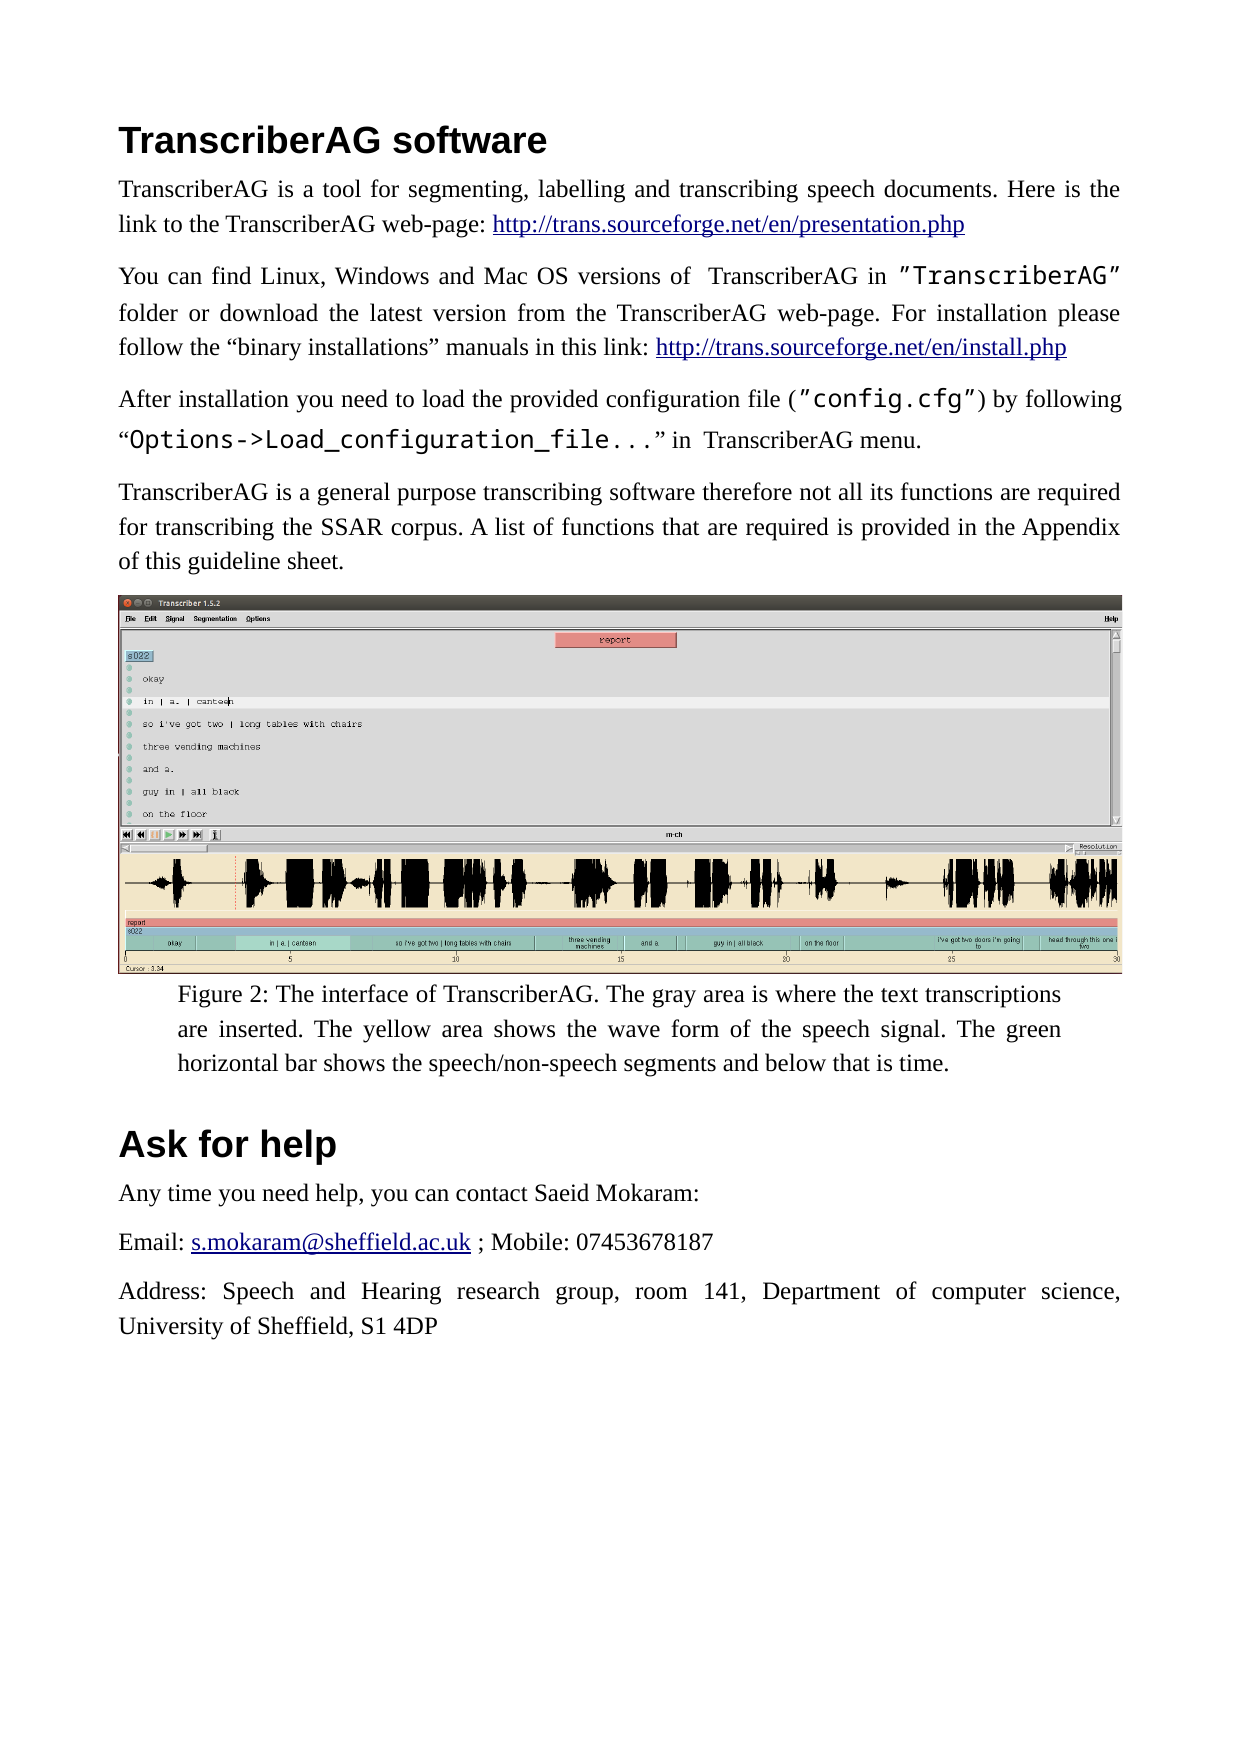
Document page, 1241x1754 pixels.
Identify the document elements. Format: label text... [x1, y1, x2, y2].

subtitle Ask for help [118, 1122, 1122, 1166]
text Figure 2: The interface of TranscriberAG. The gray area is where the text transcriptions are inserted. The yellow area shows the wave form of the speech signal. The green horizontal bar shows the speech/non-speech segments and below that is time. [177, 974, 1063, 1077]
text After installation you need to load the provided configuration file (”config.cfg”) by following “Options->Load_configuration_file...” in TranscriberAG menu. [118, 381, 1122, 456]
text You can find Linux, Windows and Mac OS versions of TranscriberAG in ”TranscriberAG” folder or download the latest version from the TranscriberAG web-page. For installation please follow the “binary installations” manuals in this link: http://trans.sourceforge.net/en/install.php [118, 258, 1122, 361]
text TranscriberAG is a general purpose transcribing software therefore not all its functions are required for transcribing the SSAR corpus. A list of functions that are required is provided in the Appendix of this guideline sheet. [118, 477, 1122, 575]
text Email: s.mokaram@sheffield.ac.uk ; Mobile: 07453678187 [118, 1227, 1122, 1256]
text Any time you need help, you can contact Saeid Mokaram: [118, 1178, 1122, 1207]
text TranscriberAG is a tool for segmenting, labelling and transcribing speech documents. Here is the link to the TranscriberAG web-page: http://trans.sourceforge.net/en/presentation.php [118, 174, 1122, 237]
text Address: Speech and Hearing research group, room 141, Department of computer science, University of Sheffield, S1 4DP [118, 1276, 1122, 1340]
subtitle TranscriberAG software [118, 118, 1122, 162]
picture [118, 595, 1123, 974]
